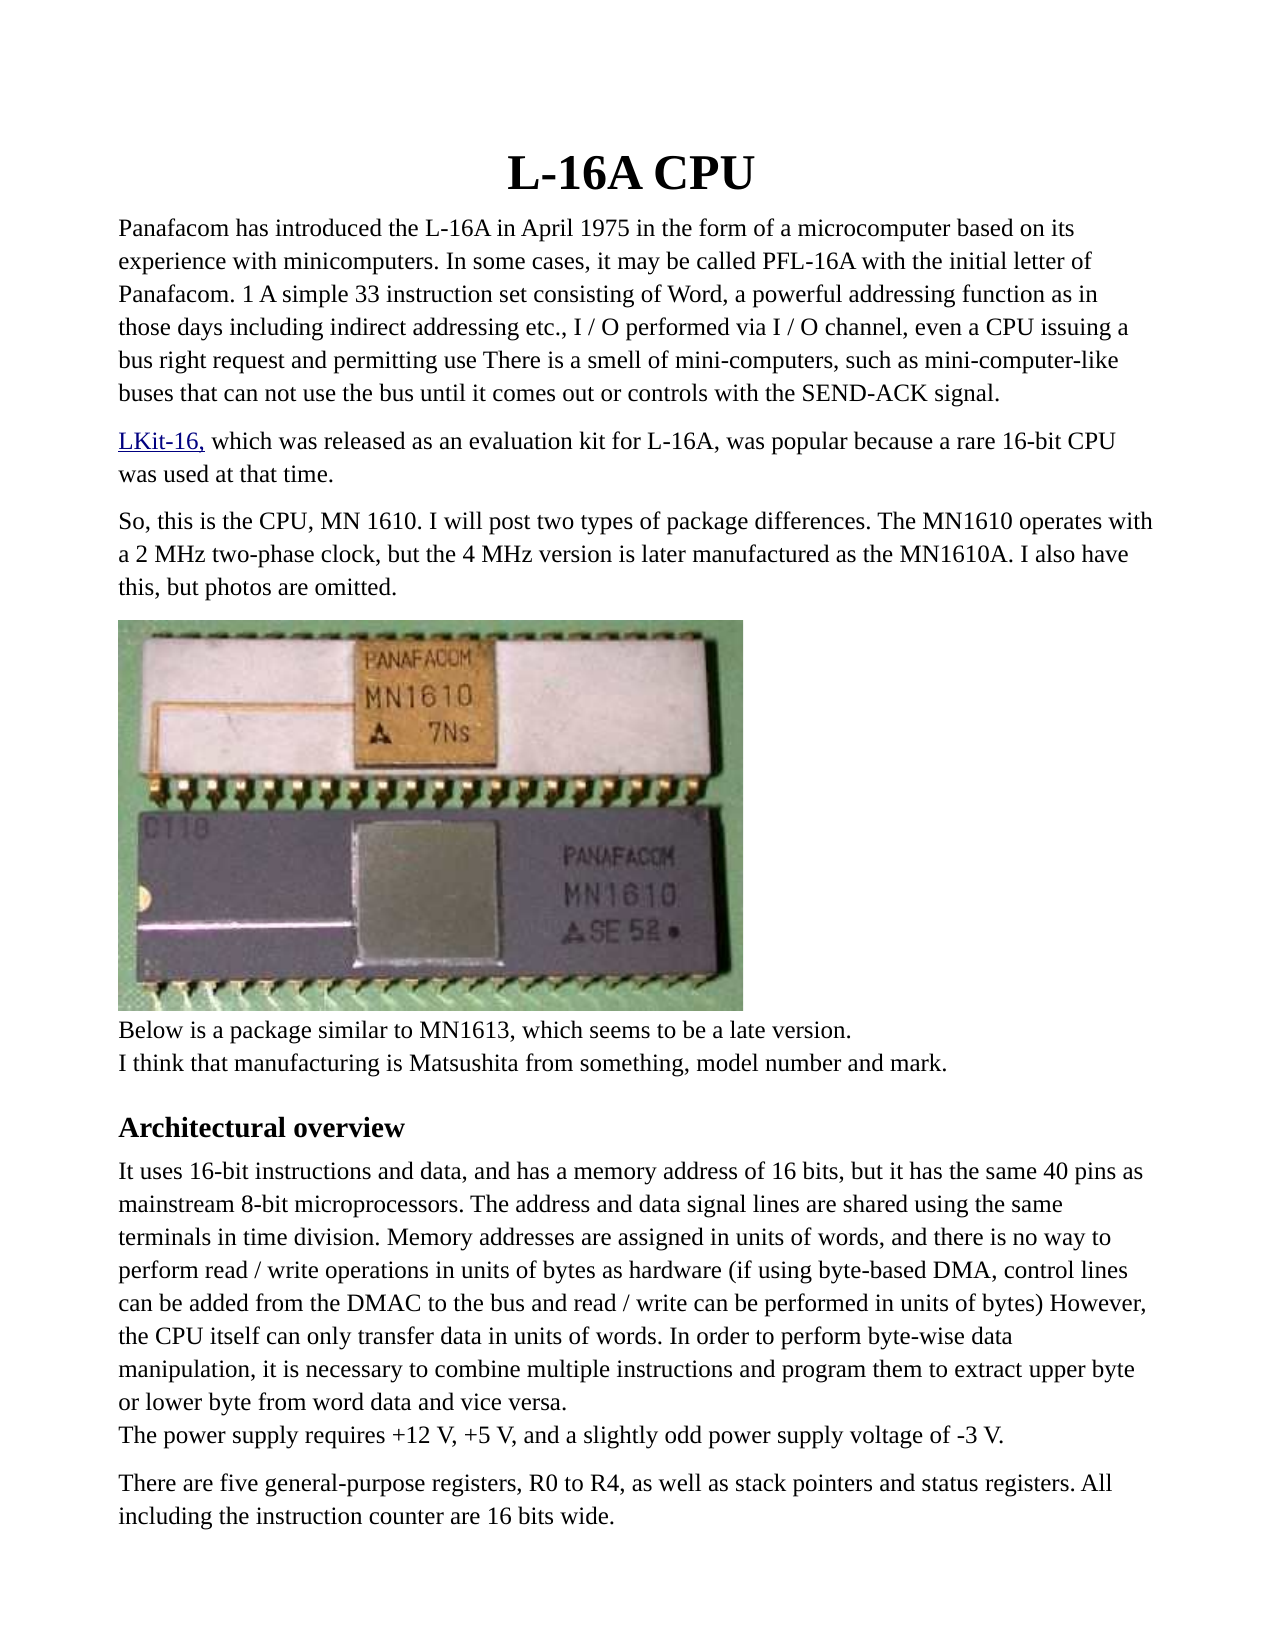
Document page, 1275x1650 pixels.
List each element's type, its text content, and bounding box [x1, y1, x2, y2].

text It uses 16-bit instructions and data, and has a memory address of 16 bits, but it has the same 40 pins as mainstream 8-bit microprocessors. The address and data signal lines are shared using the same terminals in time division. Memory addresses are assigned in units of words, and there is no way to perform read / write operations in units of bytes as hardware (if using byte-based DMA, control lines can be added from the DMAC to the bus and read / write can be performed in units of bytes) However, the CPU itself can only transfer data in units of words. In order to perform byte-wise data manipulation, it is necessary to combine multiple instructions and program them to extract upper byte or lower byte from word data and vice versa. The power supply requires +12 V, +5 V, and a slightly odd power supply voltage of -3 V. [118, 1156, 1157, 1449]
subtitle Architectural overview [118, 1110, 1157, 1144]
text So, this is the CPU, MN 1610. I will post two types of package differences. The MN1610 operates with a 2 MHz two-phase clock, but the 4 MHz version is later manufactured as the MN1610A. I also have this, but photos are omitted. [118, 506, 1157, 601]
text LKit-16, which was released as an evaluation kit for L-16A, was popular because a rare 16-bit CPU was used at that time. [118, 426, 1157, 488]
text Below is a package similar to MN1613, which seems to be a late version. I think that manufacturing is Matsushita from something, model number and mark. [118, 620, 1157, 1077]
text Panafacom has introduced the L-16A in April 1975 in the form of a microcomputer based on its experience with minicomputers. In some cases, it may be called PFL-16A with the initial letter of Panafacom. 1 A simple 33 instruction set consisting of Word, a powerful addressing function as in those days including indirect addressing etc., I / O performed via I / O channel, even a CPU issuing a bus right request and permitting use There is a smell of mini-computers, such as mini-computer-like buses that can not use the bus until it comes out or controls with the SEND-ACK signal. [118, 213, 1157, 407]
picture [118, 620, 744, 1011]
text There are five general-purpose registers, R0 to R4, as well as stack pointers and status registers. All including the instruction counter are 16 bits wide. [118, 1468, 1157, 1530]
subtitle L-16A CPU [118, 143, 1157, 201]
